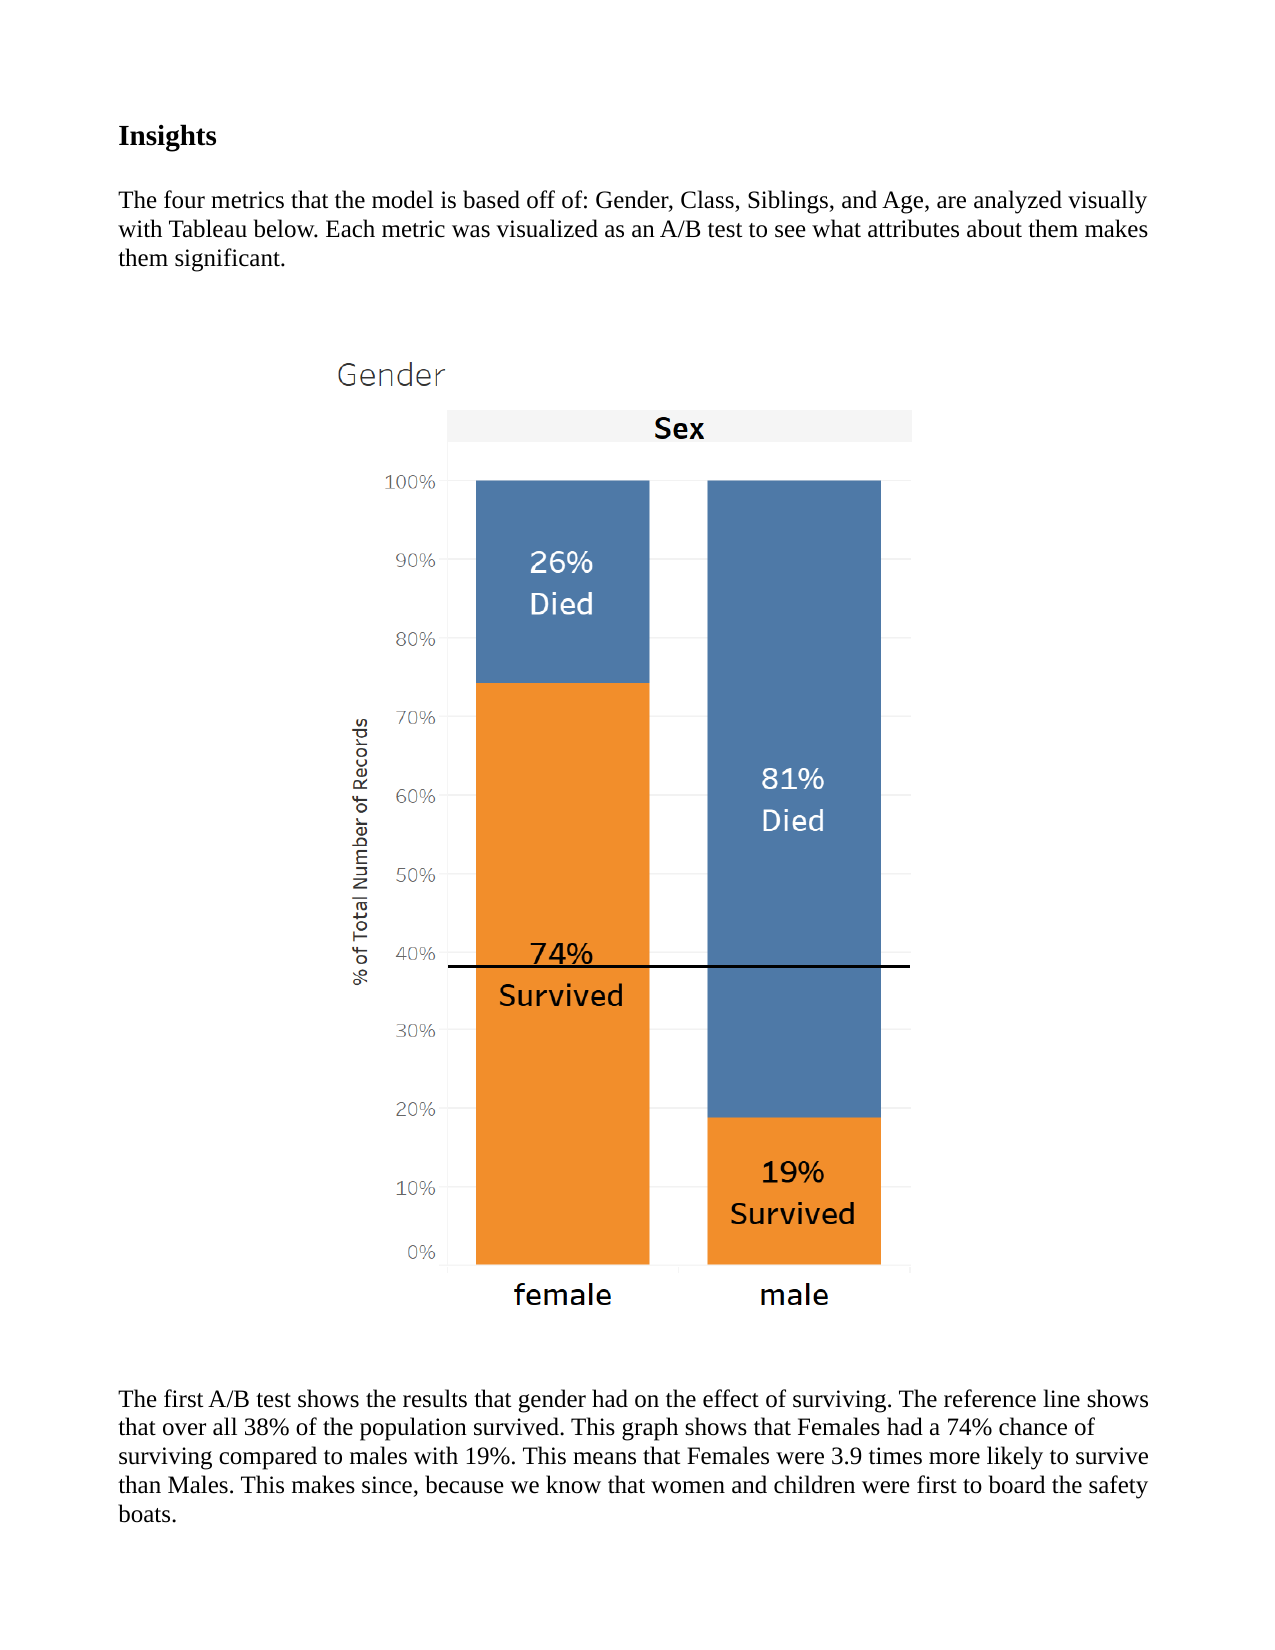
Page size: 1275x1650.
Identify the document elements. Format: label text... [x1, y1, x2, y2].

text Insights [118, 118, 1157, 152]
picture [322, 338, 953, 1317]
text The four metrics that the model is based off of: Gender, Class, Siblings, and Age, are analyzed visually with Tableau below. Each metric was visualized as an A/B test to see what attributes about them makes them significant. [118, 185, 1157, 271]
text The first A/B test shows the results that gender had on the effect of surviving. The reference line shows that over all 38% of the population survived. This graph shows that Females had a 74% chance of surviving compared to males with 19%. This means that Females were 3.9 times more likely to survive than Males. This makes since, because we know that women and children were first to board the safety boats. [118, 1384, 1157, 1527]
